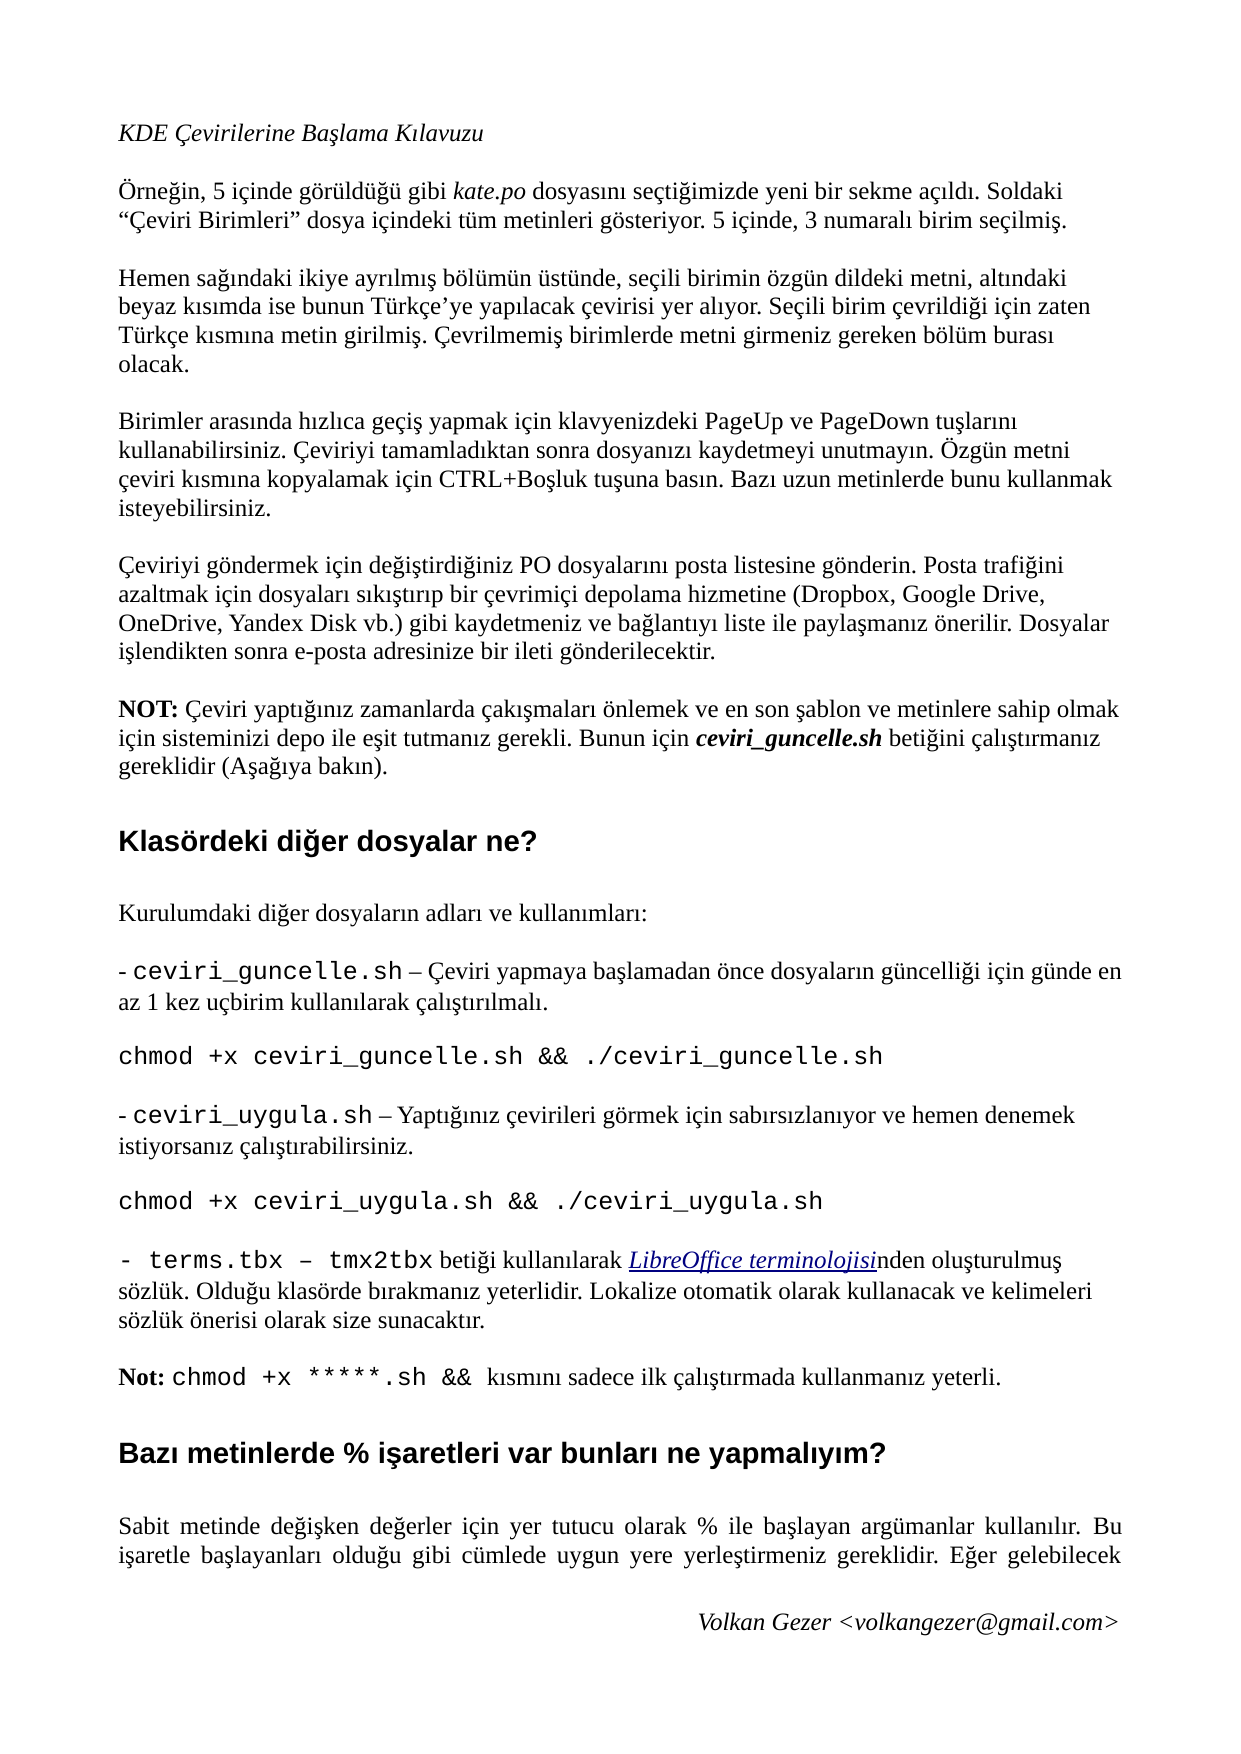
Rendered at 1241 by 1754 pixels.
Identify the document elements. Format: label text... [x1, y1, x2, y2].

text Birimler arasında hızlıca geçiş yapmak için klavyenizdeki PageUp ve PageDown tuşlarını kullanabilirsiniz. Çeviriyi tamamladıktan sonra dosyanızı kaydetmeyi unutmayın. Özgün metni çeviri kısmına kopyalamak için CTRL+Boşluk tuşuna basın. Bazı uzun metinlerde bunu kullanmak isteyebilirsiniz. [118, 406, 1122, 521]
text - ceviri_uygula.sh – Yaptığınız çevirileri görmek için sabırsızlanıyor ve hemen denemek istiyorsanız çalıştırabilirsiniz. [118, 1101, 1122, 1160]
text chmod +x ceviri_uygula.sh && ./ceviri_uygula.sh [118, 1188, 1122, 1217]
text Çeviriyi göndermek için değiştirdiğiniz PO dosyalarını posta listesine gönderin. Posta trafiğini azaltmak için dosyaları sıkıştırıp bir çevrimiçi depolama hizmetine (Dropbox, Google Drive, OneDrive, Yandex Disk vb.) gibi kaydetmeniz ve bağlantıyı liste ile paylaşmanız önerilir. Dosyalar işlendikten sonra e-posta adresinize bir ileti gönderilecektir. [118, 550, 1122, 665]
text Kurulumdaki diğer dosyaların adları ve kullanımları: [118, 898, 1122, 927]
text chmod +x ceviri_guncelle.sh && ./ceviri_guncelle.sh [118, 1044, 1122, 1072]
text Sabit metinde değişken değerler için yer tutucu olarak % ile başlayan argümanlar kullanılır. Bu işaretle başlayanları olduğu gibi cümlede uygun yere yerleştirmeniz gereklidir. Eğer gelebilecek [118, 1511, 1122, 1569]
subtitle Klasördeki diğer dosyalar ne? [118, 823, 1122, 857]
text - terms.tbx – tmx2tbx betiği kullanılarak LibreOffice terminolojisinden oluşturulmuş sözlük. Olduğu klasörde bırakmanız yeterlidir. Lokalize otomatik olarak kullanacak ve kelimeleri sözlük önerisi olarak size sunacaktır. [118, 1245, 1122, 1333]
text Hemen sağındaki ikiye ayrılmış bölümün üstünde, seçili birimin özgün dildeki metni, altındaki beyaz kısımda ise bunun Türkçe’ye yapılacak çevirisi yer alıyor. Seçili birim çevrildiği için zaten Türkçe kısmına metin girilmiş. Çevrilmemiş birimlerde metni girmeniz gereken bölüm burası olacak. [118, 263, 1122, 378]
text Not: chmod +x *****.sh && kısmını sadece ilk çalıştırmada kullanmanız yeterli. [118, 1362, 1122, 1393]
text Örneğin, Resim 5 içinde görüldüğü gibi kate.po dosyasını seçtiğimizde yeni bir sekme açıldı. Soldaki “Çeviri Birimleri” dosya içindeki tüm metinleri gösteriyor. Resim 5 içinde, 3 numaralı birim seçilmiş. [118, 176, 1122, 234]
text - ceviri_guncelle.sh – Çeviri yapmaya başlamadan önce dosyaların güncelliği için günde en az 1 kez uçbirim kullanılarak çalıştırılmalı. [118, 956, 1122, 1016]
subtitle Bazı metinlerde % işaretleri var bunları ne yapmalıyım? [118, 1436, 1122, 1470]
text NOT: Çeviri yaptığınız zamanlarda çakışmaları önlemek ve en son şablon ve metinlere sahip olmak için sisteminizi depo ile eşit tutmanız gerekli. Bunun için ceviri_guncelle.sh betiğini çalıştırmanız gereklidir (Aşağıya bakın). [118, 694, 1122, 780]
